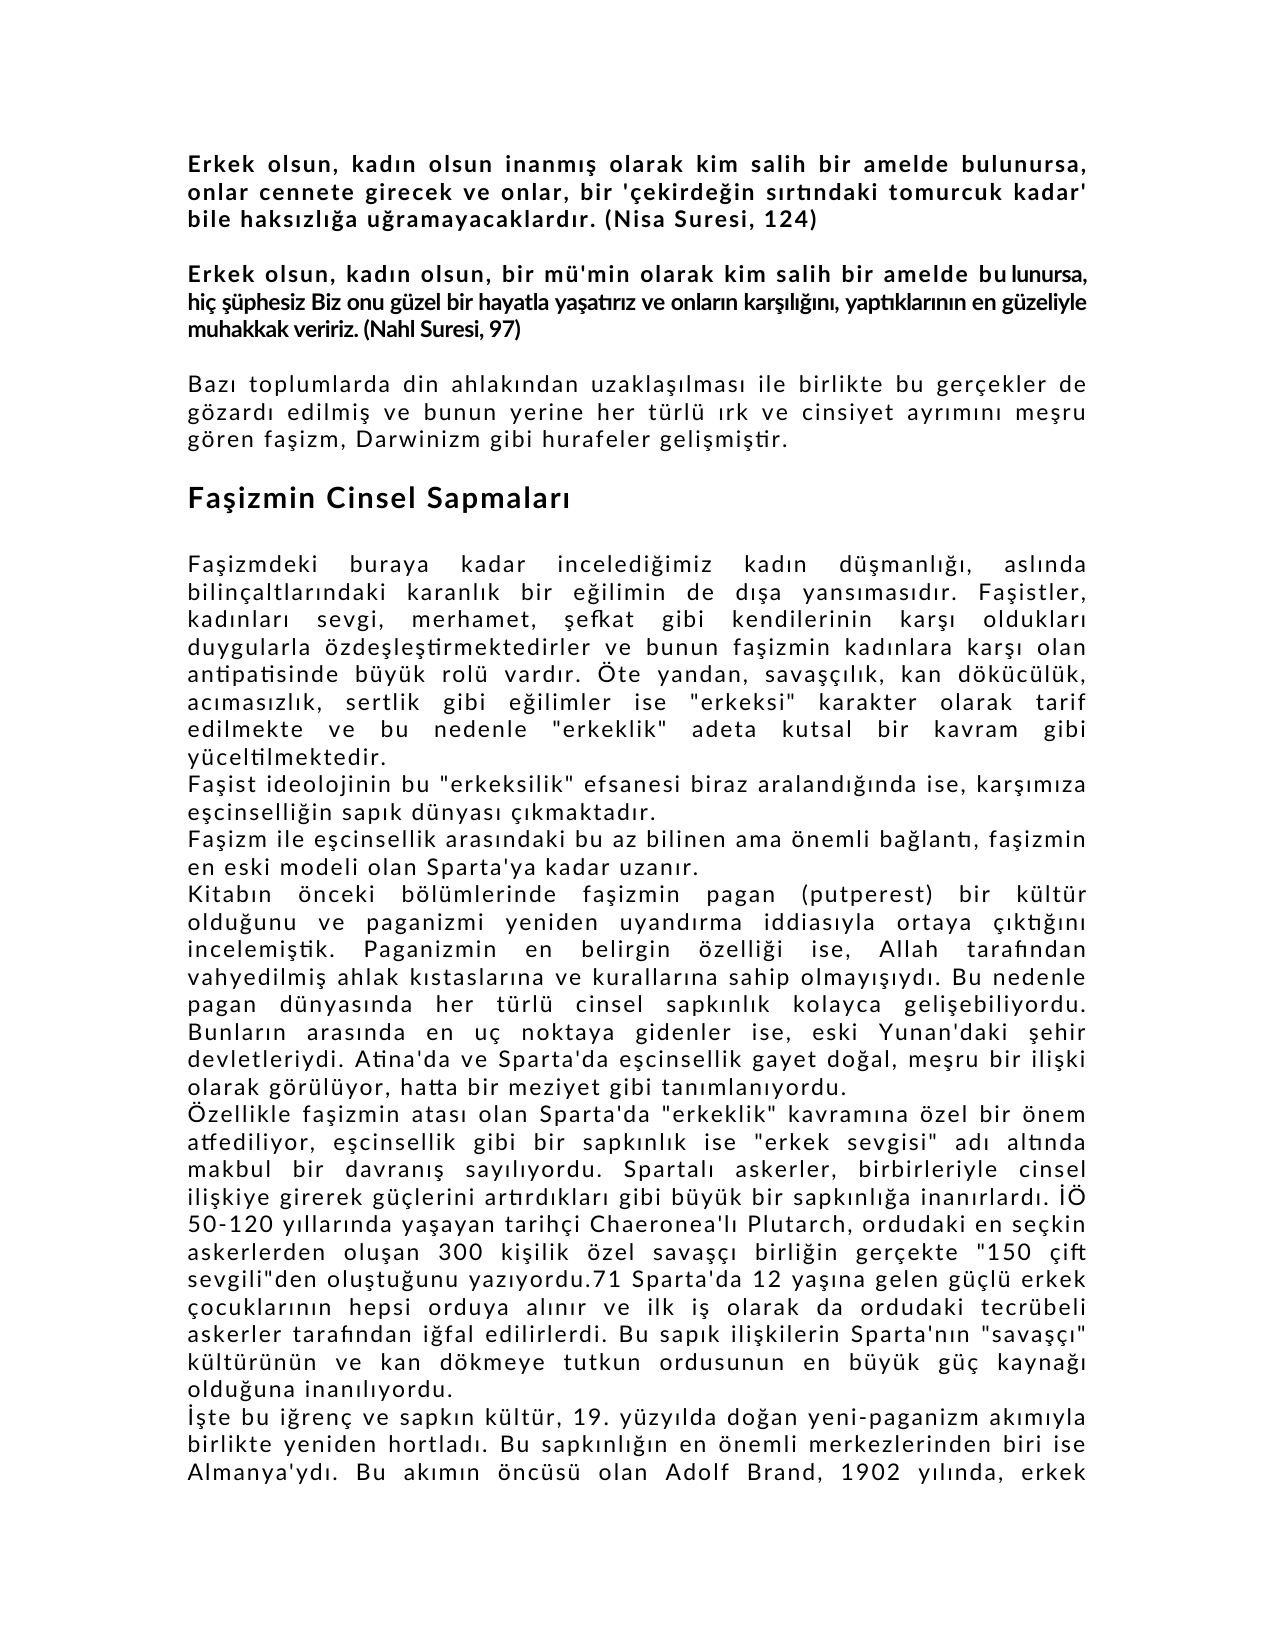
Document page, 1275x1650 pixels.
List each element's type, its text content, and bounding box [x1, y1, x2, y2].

text Faşizm ile eşcinsellik arasındaki bu az bilinen ama önemli bağlantı, faşizmin en eski modeli olan Sparta'ya kadar uzanır. [187, 825, 1087, 880]
text Faşizmdeki buraya kadar incelediğimiz kadın düşmanlığı, aslında bilinçaltlarındaki karanlık bir eğilimin de dışa yansımasıdır. Faşistler, kadınları sevgi, merhamet, şefkat gibi kendilerinin karşı oldukları duygularla özdeşleştirmektedirler ve bunun faşizmin kadınlara karşı olan antipatisinde büyük rolü vardır. Öte yandan, savaşçılık, kan dökücülük, acımasızlık, sertlik gibi eğilimler ise "erkeksi" karakter olarak tarif edilmekte ve bu nedenle "erkeklik" adeta kutsal bir kavram gibi yüceltilmektedir. [187, 550, 1087, 770]
text Özellikle faşizmin atası olan Sparta'da "erkeklik" kavramına özel bir önem atfediliyor, eşcinsellik gibi bir sapkınlık ise "erkek sevgisi" adı altında makbul bir davranış sayılıyordu. Spartalı askerler, birbirleriyle cinsel ilişkiye girerek güçlerini artırdıkları gibi büyük bir sapkınlığa inanırlardı. İÖ 50-120 yıllarında yaşayan tarihçi Chaeronea'lı Plutarch, ordudaki en seçkin askerlerden oluşan 300 kişilik özel savaşçı birliğin gerçekte "150 çift sevgili"den oluştuğunu yazıyordu.71 Sparta'da 12 yaşına gelen güçlü erkek çocuklarının hepsi orduya alınır ve ilk iş olarak da ordudaki tecrübeli askerler tarafından iğfal edilirlerdi. Bu sapık ilişkilerin Sparta'nın "savaşçı" kültürünün ve kan dökmeye tutkun ordusunun en büyük güç kaynağı olduğuna inanılıyordu. [187, 1100, 1087, 1402]
text Erkek olsun, kadın olsun, bir mü'min olarak kim salih bir amelde bulunursa, hiç şüphesiz Biz onu güzel bir hayatla yaşatırız ve onların karşılığını, yaptıklarının en güzeliyle muhakkak veririz. (Nahl Suresi, 97) [187, 260, 1087, 342]
text İşte bu iğrenç ve sapkın kültür, 19. yüzyılda doğan yeni-paganizm akımıyla birlikte yeniden hortladı. Bu sapkınlığın en önemli merkezlerinden biri ise Almanya'ydı. Bu akımın öncüsü olan Adolf Brand, 1902 yılında, erkek [187, 1402, 1087, 1485]
text Bazı toplumlarda din ahlakından uzaklaşılması ile birlikte bu gerçekler de gözardı edilmiş ve bunun yerine her türlü ırk ve cinsiyet ayrımını meşru gören faşizm, Darwinizm gibi hurafeler gelişmiştir. [187, 370, 1087, 452]
text Faşizmin Cinsel Sapmaları [187, 480, 1087, 515]
text Erkek olsun, kadın olsun inanmış olarak kim salih bir amelde bulunursa, onlar cennete girecek ve onlar, bir 'çekirdeğin sırtındaki tomurcuk kadar' bile haksızlığa uğramayacaklardır. (Nisa Suresi, 124) [187, 150, 1087, 232]
text Kitabın önceki bölümlerinde faşizmin pagan (putperest) bir kültür olduğunu ve paganizmi yeniden uyandırma iddiasıyla ortaya çıktığını incelemiştik. Paganizmin en belirgin özelliği ise, Allah tarafından vahyedilmiş ahlak kıstaslarına ve kurallarına sahip olmayışıydı. Bu nedenle pagan dünyasında her türlü cinsel sapkınlık kolayca gelişebiliyordu. Bunların arasında en uç noktaya gidenler ise, eski Yunan'daki şehir devletleriydi. Atina'da ve Sparta'da eşcinsellik gayet doğal, meşru bir ilişki olarak görülüyor, hatta bir meziyet gibi tanımlanıyordu. [187, 880, 1087, 1100]
text Faşist ideolojinin bu "erkeksilik" efsanesi biraz aralandığında ise, karşımıza eşcinselliğin sapık dünyası çıkmaktadır. [187, 770, 1087, 825]
